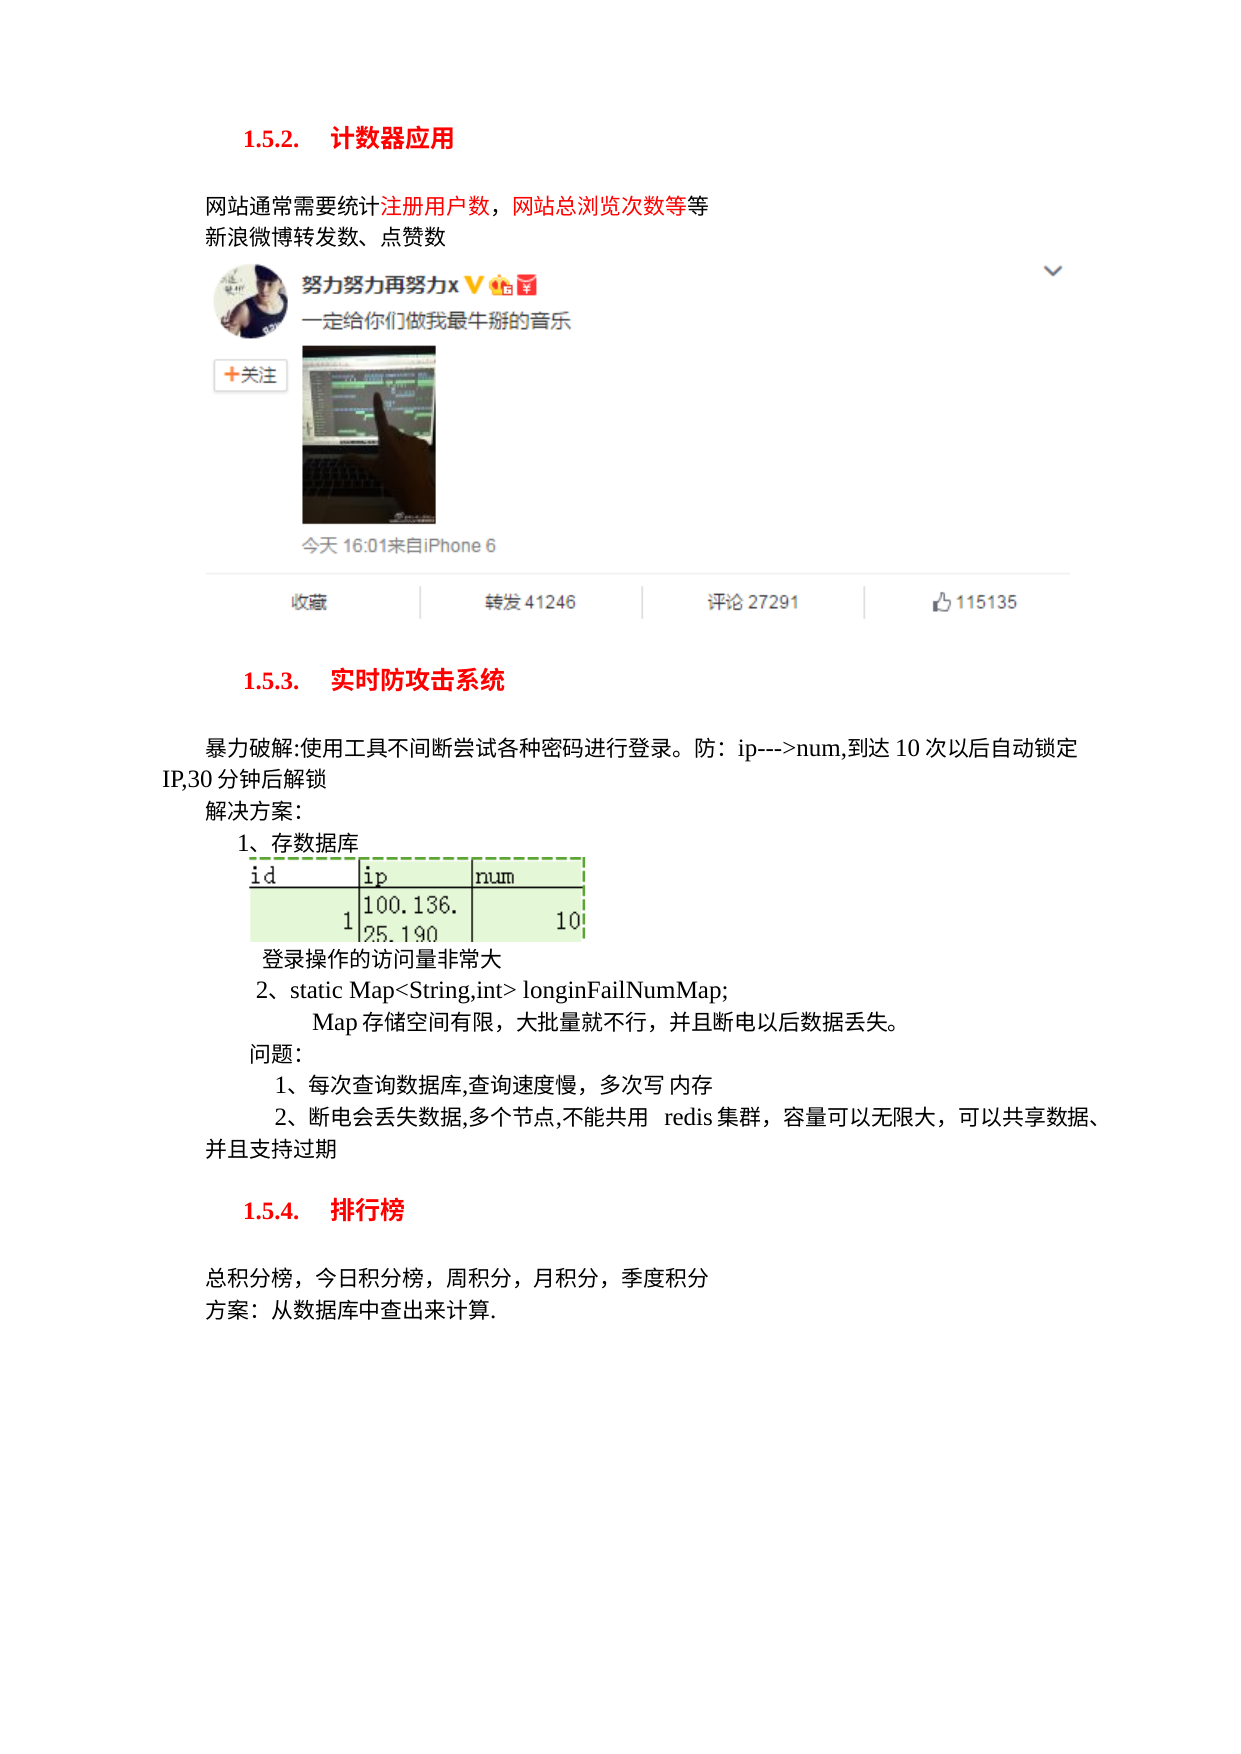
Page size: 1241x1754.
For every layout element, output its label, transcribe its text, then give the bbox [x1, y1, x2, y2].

picture [205, 252, 1071, 631]
list 计数器应用 [243, 118, 1112, 154]
text 暴力破解:使用工具不间断尝试各种密码进行登录。防：ip--->num,到达10次以后自动锁定IP,30分钟后解锁 [162, 731, 1122, 794]
text Map存储空间有限，大批量就不行，并且断电以后数据丢失。 [206, 1005, 1122, 1037]
text 方案：从数据库中查出来计算. [162, 1293, 1122, 1324]
text 解决方案： [162, 794, 1122, 826]
text 网站通常需要统计注册用户数，网站总浏览次数等等 [162, 189, 1122, 220]
text 问题： [206, 1037, 1122, 1068]
text 1、每次查询数据库,查询速度慢，多次写 内存 [206, 1068, 1122, 1100]
text 2、断电会丢失数据,多个节点,不能共用 redis集群，容量可以无限大，可以共享数据、并且支持过期 [206, 1100, 1122, 1163]
list 实时防攻击系统 [243, 660, 1112, 697]
picture [249, 857, 586, 942]
text 新浪微博转发数、点赞数 [162, 220, 1122, 252]
list 排行榜 [243, 1191, 1112, 1227]
text 2、static Map<String,int> longinFailNumMap; [206, 973, 1122, 1005]
text 1、存数据库 [162, 826, 1122, 857]
text 登录操作的访问量非常大 [206, 942, 1122, 973]
text 总积分榜，今日积分榜，周积分，月积分，季度积分 [162, 1261, 1122, 1293]
